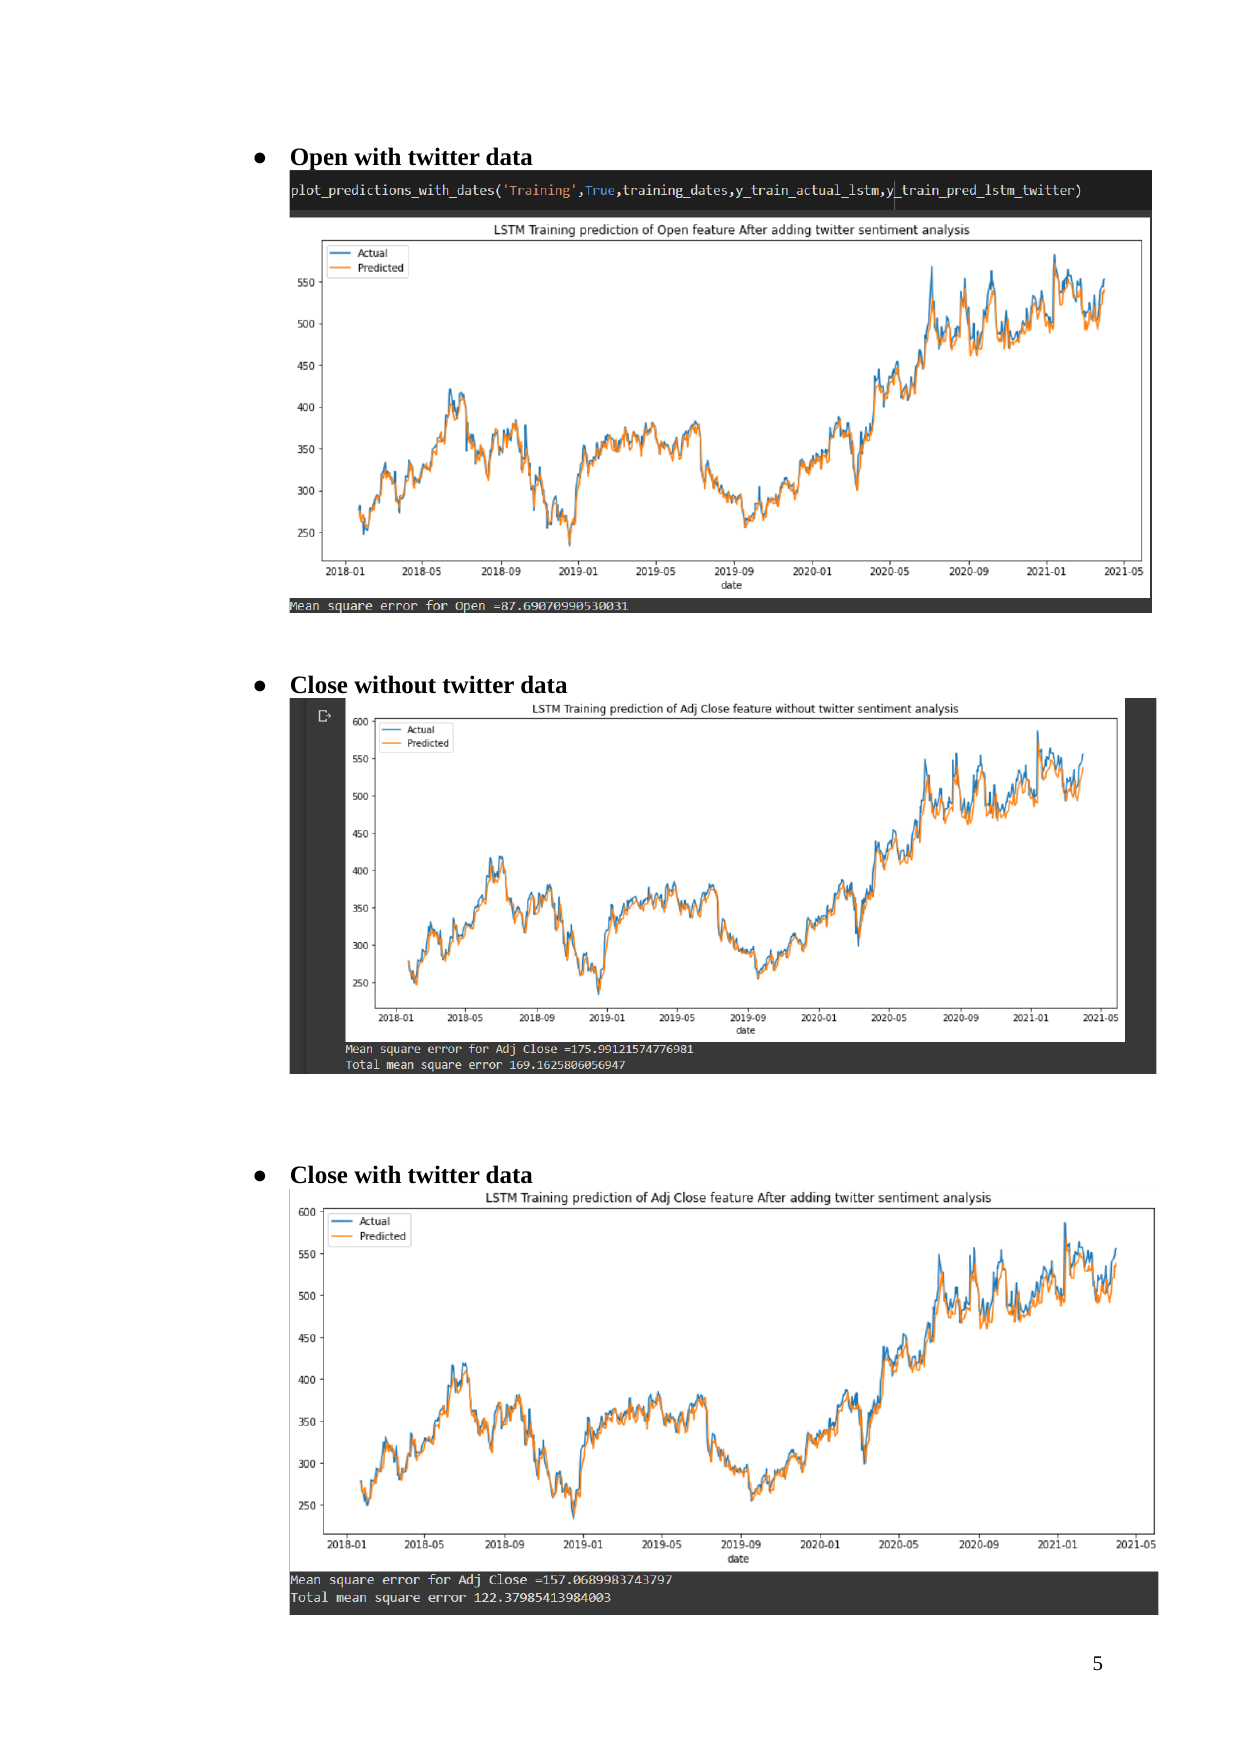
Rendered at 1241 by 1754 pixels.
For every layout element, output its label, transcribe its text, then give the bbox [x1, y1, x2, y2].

list Close with twitter data [252, 1160, 1103, 1615]
picture [289, 1189, 1159, 1615]
list Open with twitter data [252, 142, 1103, 613]
picture [289, 170, 1152, 613]
picture [289, 698, 1157, 1074]
list Close without twitter data [252, 670, 1103, 1074]
